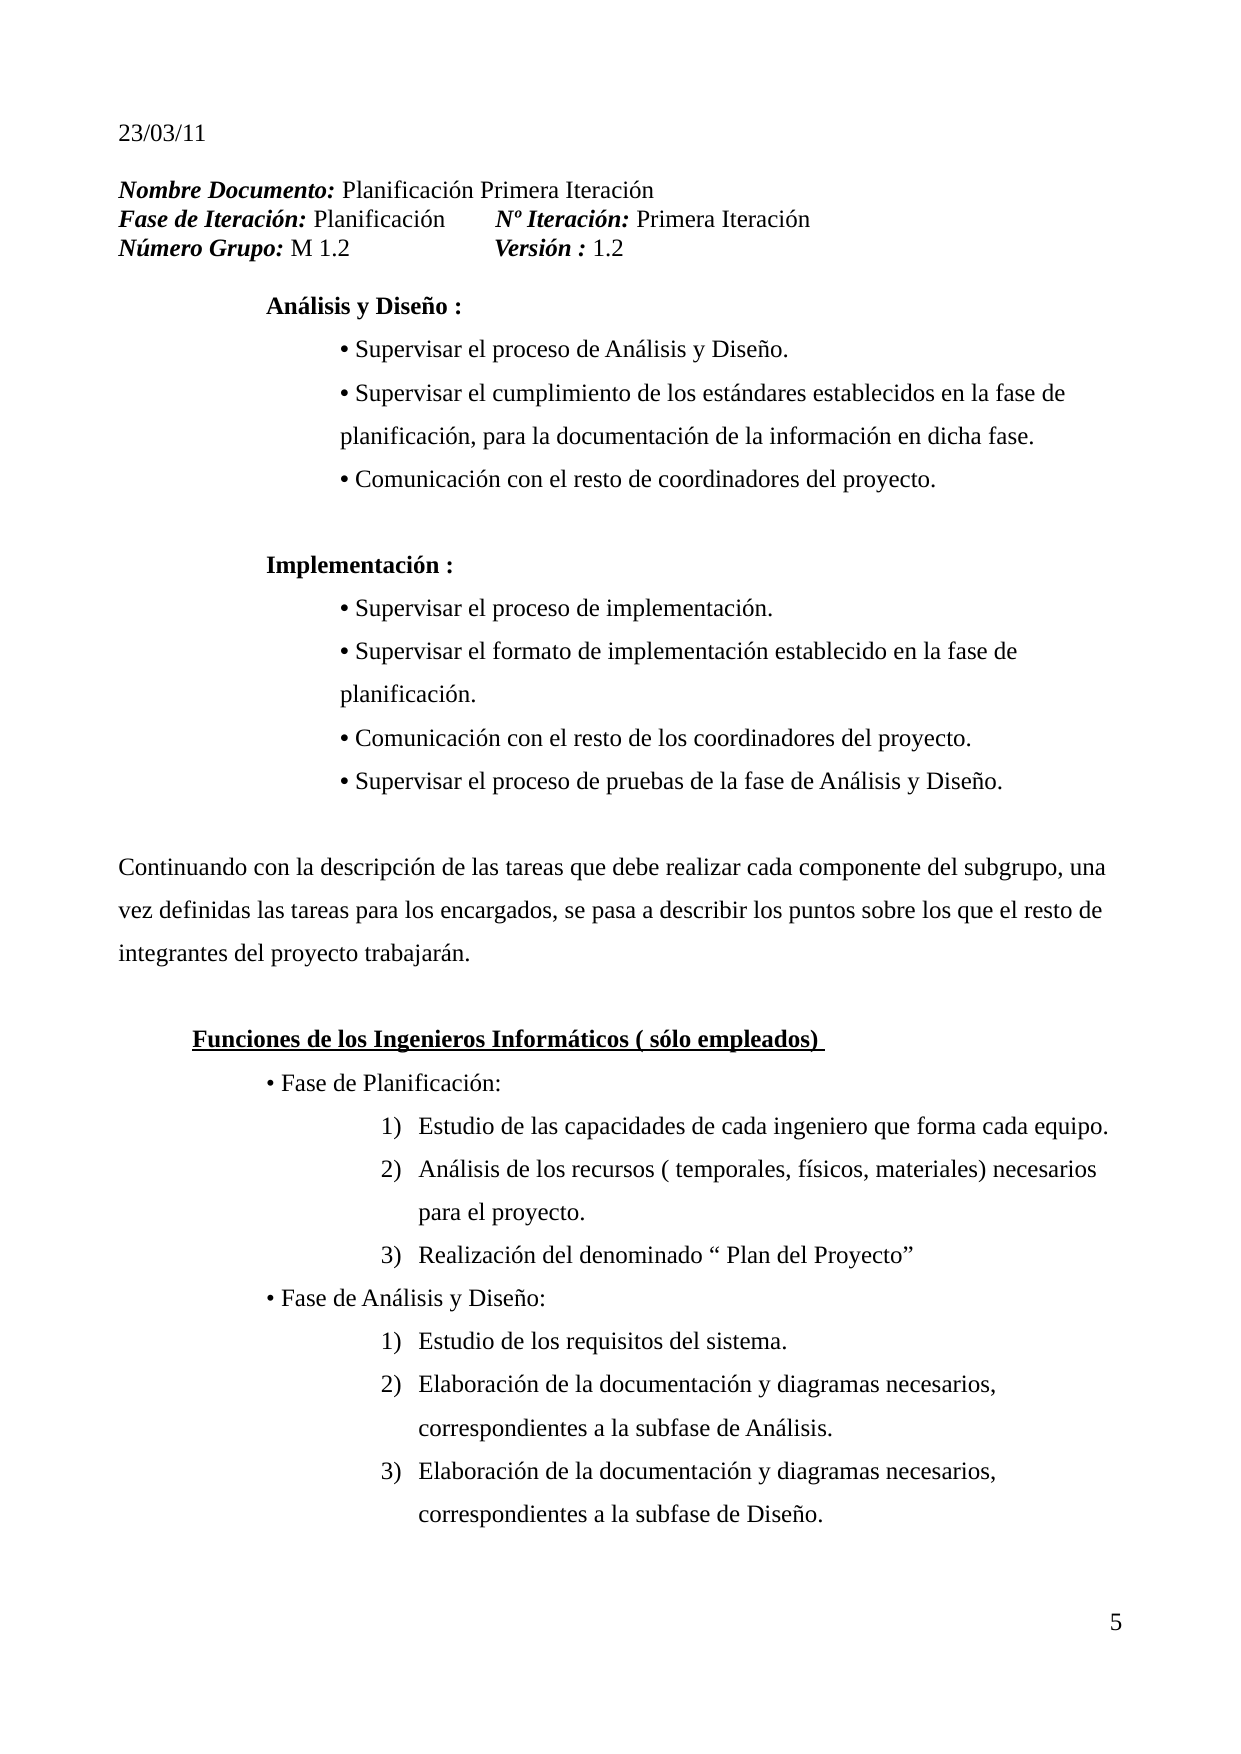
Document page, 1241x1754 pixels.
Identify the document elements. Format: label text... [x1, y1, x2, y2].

list Elaboración de la documentación y diagramas necesarios, correspondientes a la subfase de Diseño. [381, 1456, 1122, 1528]
text • Comunicación con el resto de los coordinadores del proyecto. [118, 723, 1122, 751]
text • Supervisar el proceso de pruebas de la fase de Análisis y Diseño. [118, 766, 1122, 794]
text • Fase de Planificación: [118, 1068, 1122, 1096]
text Análisis y Diseño : [118, 291, 1122, 320]
text Funciones de los Ingenieros Informáticos ( sólo empleados) [118, 1024, 1122, 1053]
text • Supervisar el cumplimiento de los estándares establecidos en la fase de planificación, para la documentación de la información en dicha fase. [118, 378, 1122, 449]
text Continuando con la descripción de las tareas que debe realizar cada componente del subgrupo, una vez definidas las tareas para los encargados, se pasa a describir los puntos sobre los que el resto de integrantes del proyecto trabajarán. [118, 852, 1122, 967]
list Realización del denominado “ Plan del Proyecto” [381, 1240, 1122, 1269]
list Estudio de los requisitos del sistema. [381, 1326, 1122, 1355]
text • Supervisar el formato de implementación establecido en la fase de planificación. [118, 636, 1122, 708]
list Estudio de las capacidades de cada ingeniero que forma cada equipo. [381, 1111, 1122, 1139]
text • Supervisar el proceso de Análisis y Diseño. [118, 334, 1122, 363]
list Análisis de los recursos ( temporales, físicos, materiales) necesarios para el proyecto. [381, 1154, 1122, 1226]
list Elaboración de la documentación y diagramas necesarios, correspondientes a la subfase de Análisis. [381, 1369, 1122, 1441]
text Implementación : [118, 550, 1122, 579]
text • Comunicación con el resto de coordinadores del proyecto. [118, 464, 1122, 493]
text • Supervisar el proceso de implementación. [118, 593, 1122, 622]
text • Fase de Análisis y Diseño: [118, 1283, 1122, 1312]
